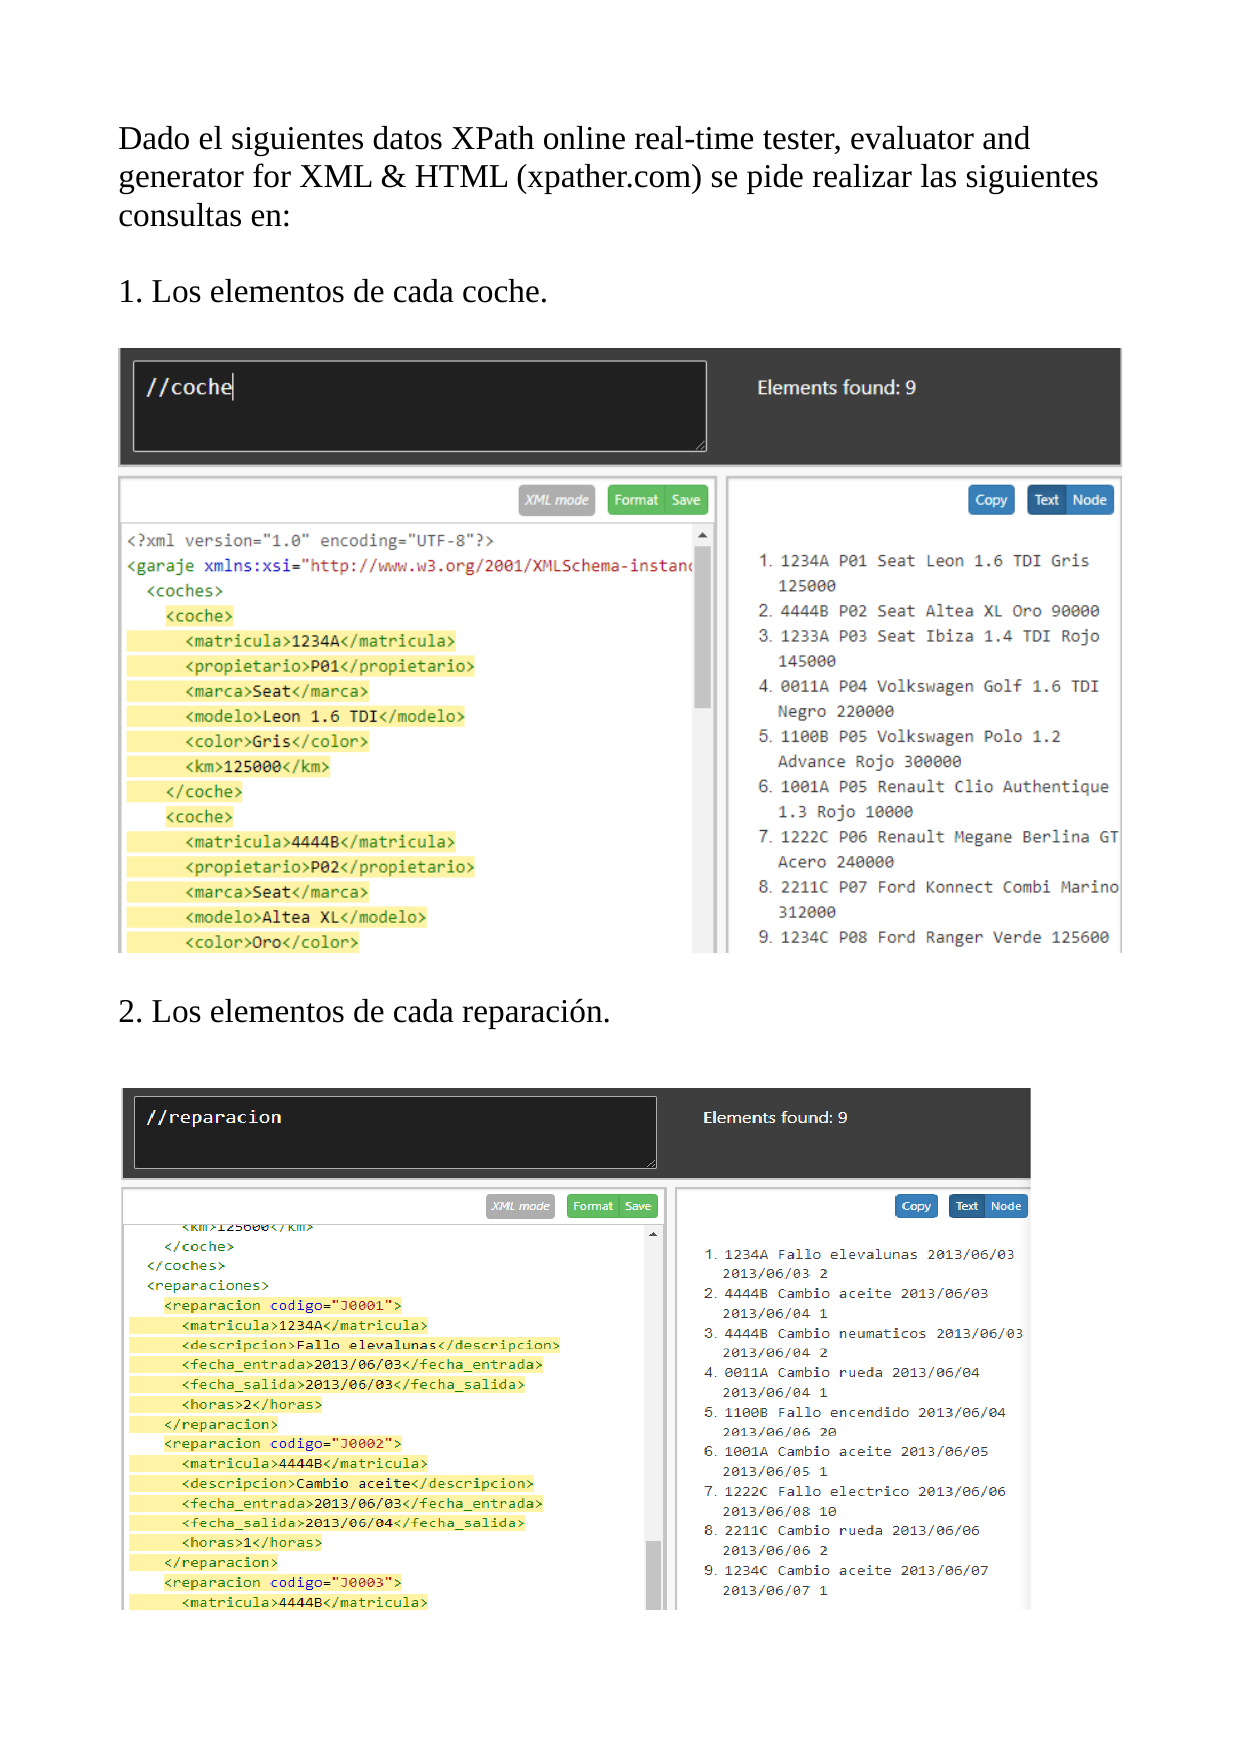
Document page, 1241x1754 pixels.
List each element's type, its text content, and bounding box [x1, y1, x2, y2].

text 1. Los elementos de cada coche. [118, 271, 1122, 310]
picture [118, 348, 1123, 953]
text Dado el siguientes datos XPath online real-time tester, evaluator and generator for XML & HTML (xpather.com) se pide realizar las siguientes consultas en: [118, 118, 1122, 233]
text 2. Los elementos de cada reparación. [118, 991, 1122, 1030]
picture [121, 1088, 1031, 1610]
